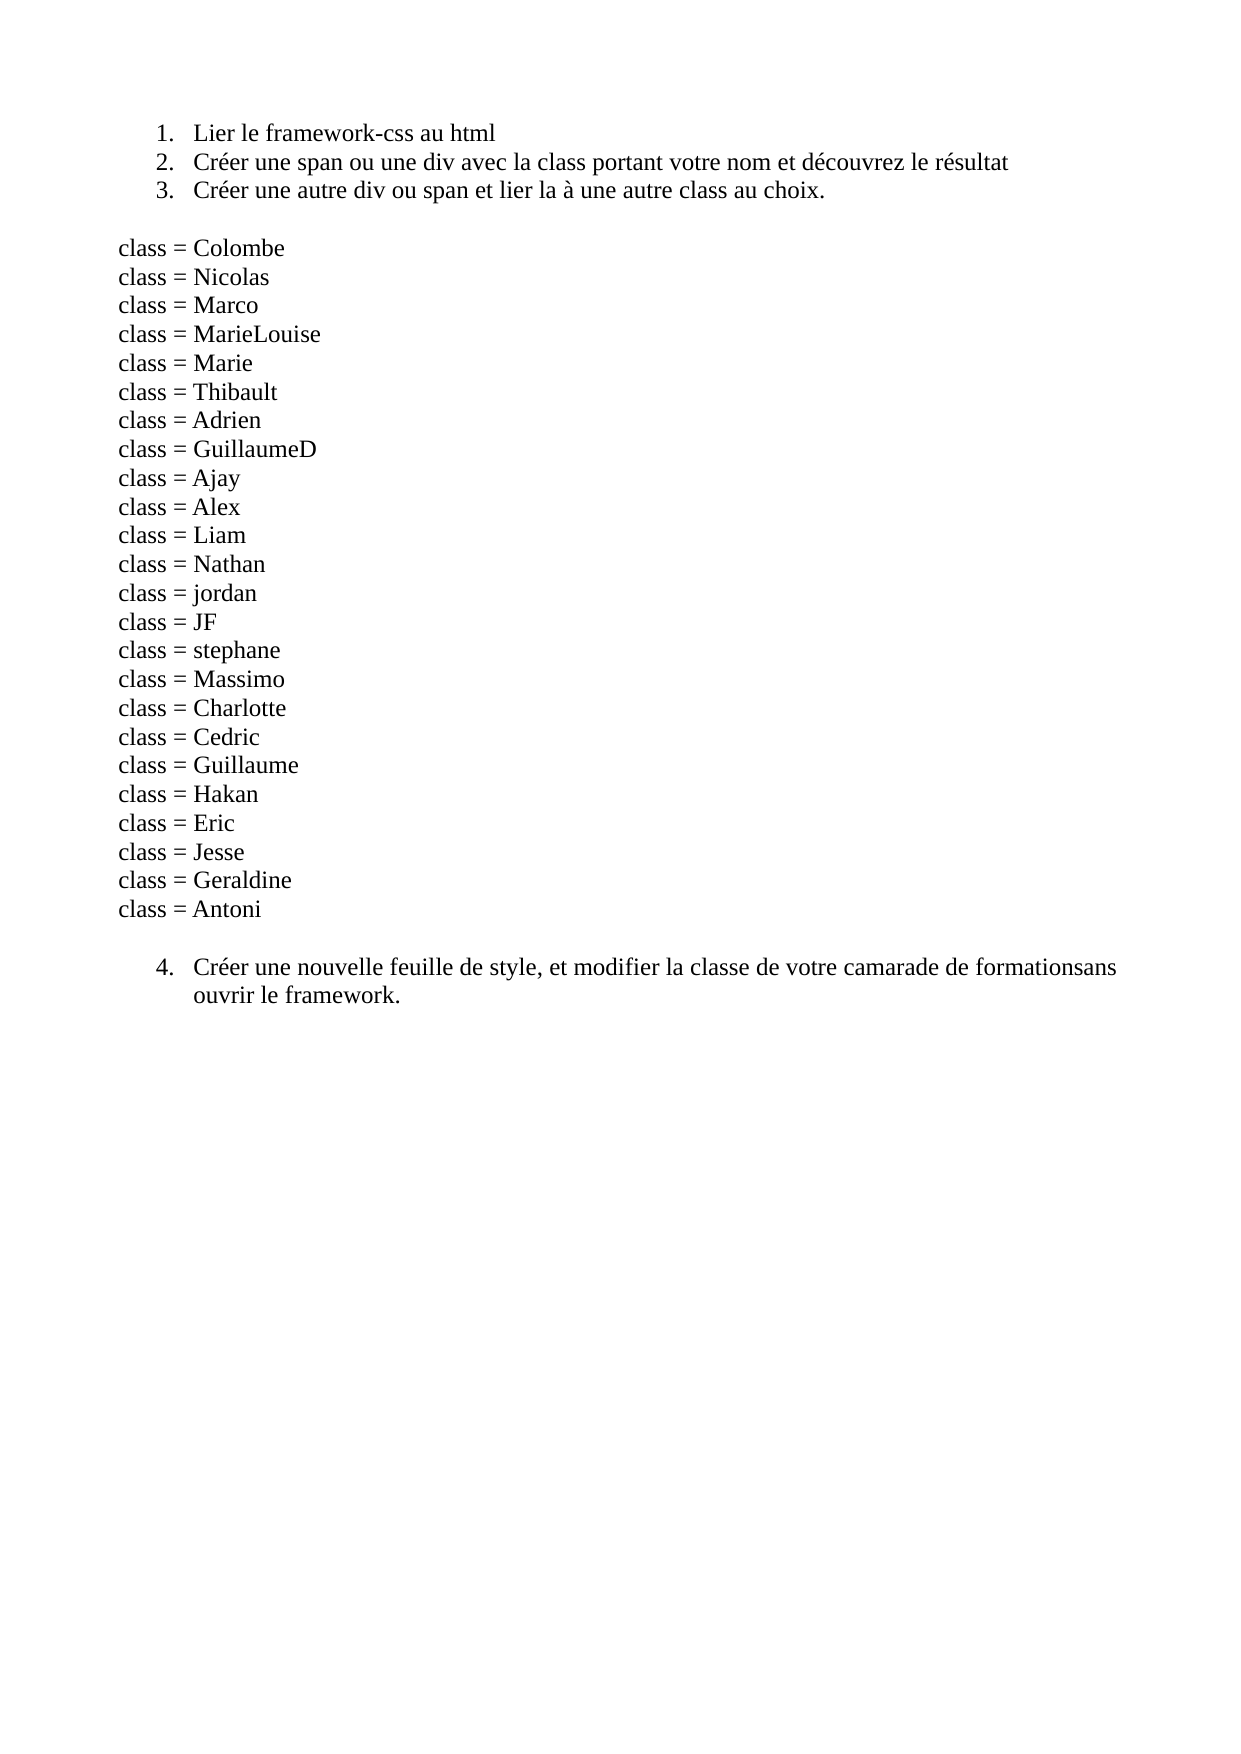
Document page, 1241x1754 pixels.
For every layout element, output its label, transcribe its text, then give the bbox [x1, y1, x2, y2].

list Créer une nouvelle feuille de style, et modifier la classe de votre camarade de formationsans ouvrir le framework. [156, 952, 1122, 1009]
text class = Thibault [118, 377, 1122, 406]
text class = Ajay [118, 463, 1122, 492]
text class = Guillaume [118, 751, 1122, 779]
text class = stephane [118, 636, 1122, 664]
text class = Massimo [118, 664, 1122, 693]
text class = Antoni [118, 894, 1122, 923]
list Créer une autre div ou span et lier la à une autre class au choix. [156, 176, 1122, 204]
text class = Hakan [118, 779, 1122, 808]
text class = Alex [118, 492, 1122, 521]
text class = Marie [118, 348, 1122, 377]
text class = Geraldine [118, 866, 1122, 894]
text class = Jesse [118, 837, 1122, 866]
text class = Colombe [118, 233, 1122, 262]
text class = Charlotte [118, 693, 1122, 722]
text class = MarieLouise [118, 319, 1122, 348]
list Créer une span ou une div avec la class portant votre nom et découvrez le résultat [156, 147, 1122, 176]
text class = Cedric [118, 722, 1122, 751]
text class = Nicolas [118, 262, 1122, 291]
text class = GuillaumeD [118, 434, 1122, 463]
text class = Liam [118, 521, 1122, 549]
text class = Marco [118, 291, 1122, 319]
text class = JF [118, 607, 1122, 636]
text class = Eric [118, 808, 1122, 837]
list Lier le framework-css au html [156, 118, 1122, 147]
text class = Nathan [118, 549, 1122, 578]
text class = jordan [118, 578, 1122, 607]
text class = Adrien [118, 406, 1122, 434]
